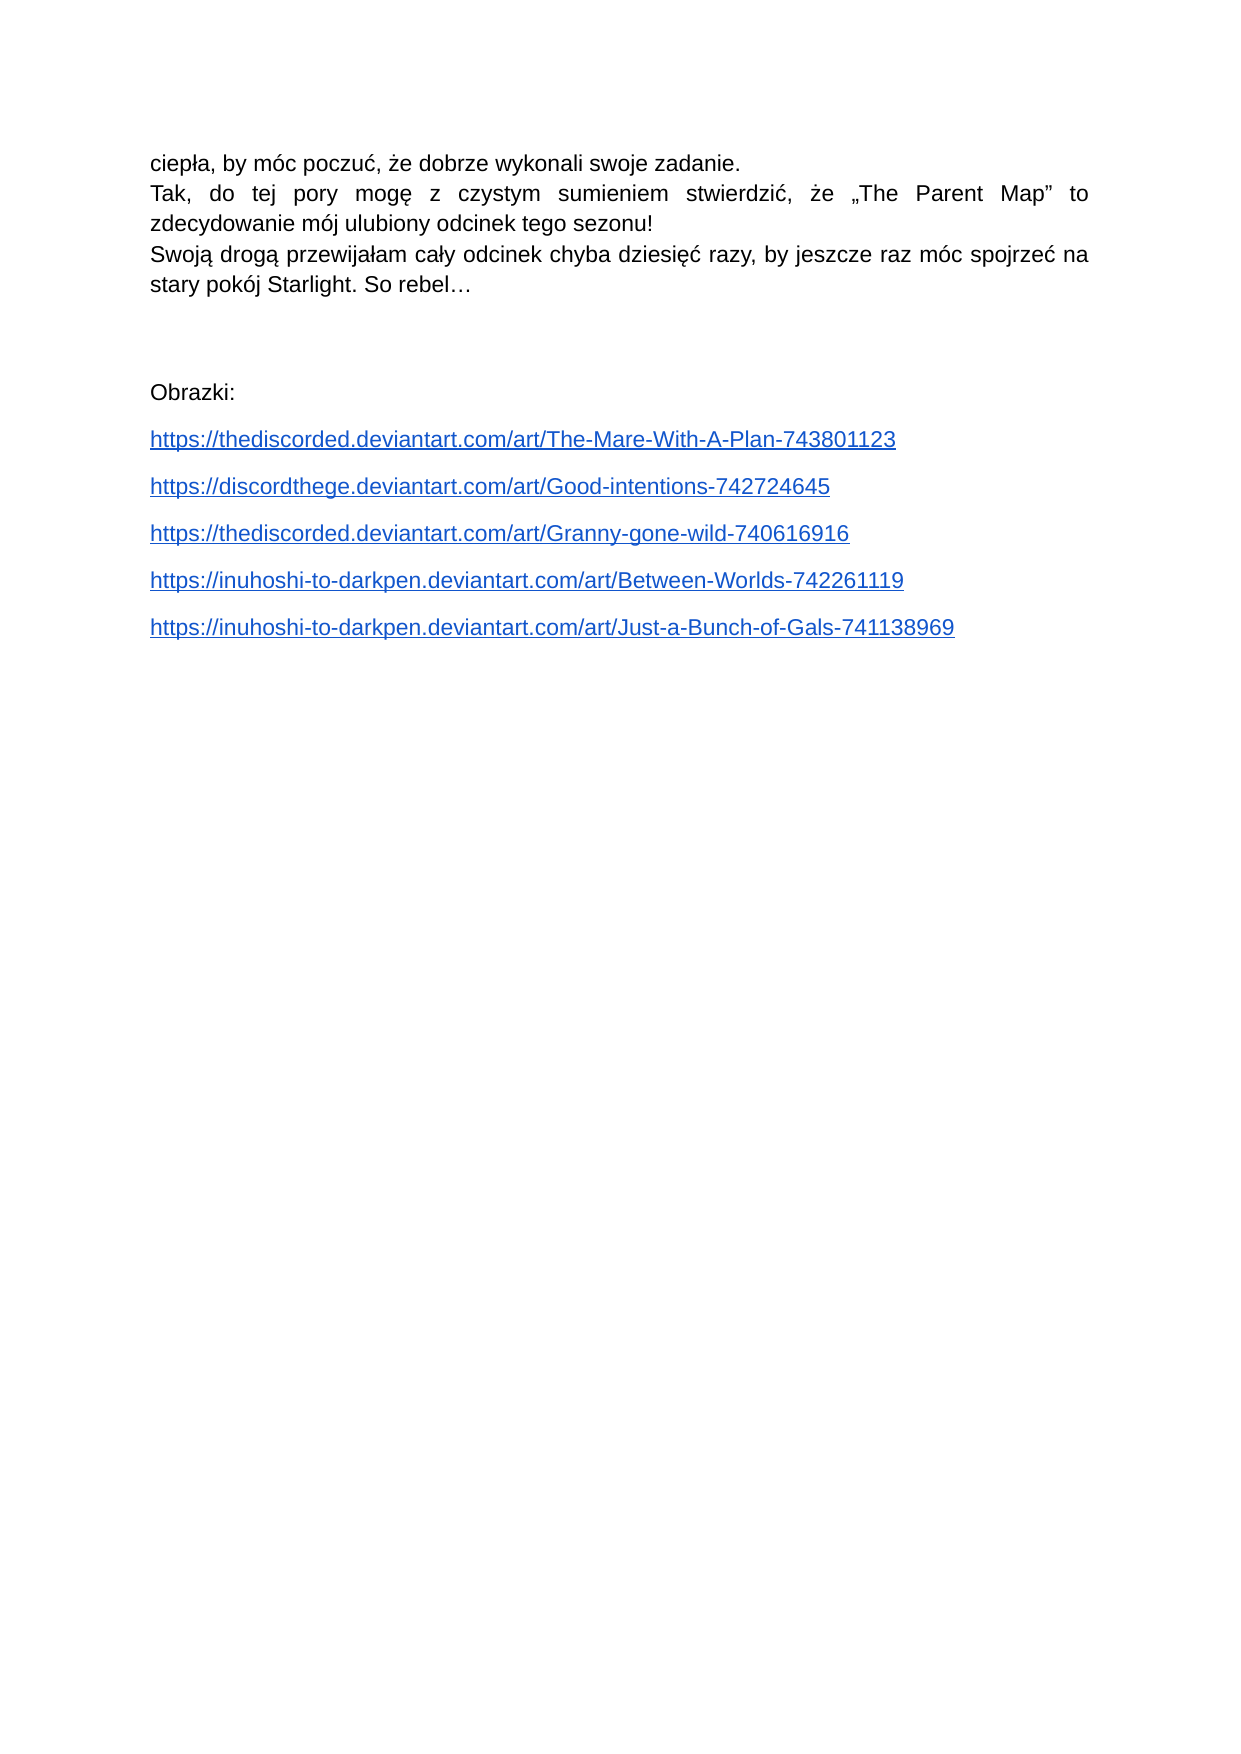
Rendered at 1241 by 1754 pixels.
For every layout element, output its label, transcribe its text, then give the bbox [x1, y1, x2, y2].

text Tak, do tej pory mogę z czystym sumieniem stwierdzić, że „The Parent Map” to zdecydowanie mój ulubiony odcinek tego sezonu! [150, 180, 1090, 237]
text ciepła, by móc poczuć, że dobrze wykonali swoje zadanie. [150, 150, 1090, 176]
text https://thediscorded.deviantart.com/art/Granny-gone-wild-740616916 [150, 520, 1090, 546]
text Obrazki: [150, 378, 1090, 405]
text https://inuhoshi-to-darkpen.deviantart.com/art/Just-a-Bunch-of-Gals-741138969 [150, 614, 1090, 641]
text https://inuhoshi-to-darkpen.deviantart.com/art/Between-Worlds-742261119 [150, 567, 1090, 593]
text https://discordthege.deviantart.com/art/Good-intentions-742724645 [150, 473, 1090, 499]
text Swoją drogą przewijałam cały odcinek chyba dziesięć razy, by jeszcze raz móc spojrzeć na stary pokój Starlight. So rebel… [150, 241, 1090, 297]
text https://thediscorded.deviantart.com/art/The-Mare-With-A-Plan-743801123 [150, 426, 1090, 452]
